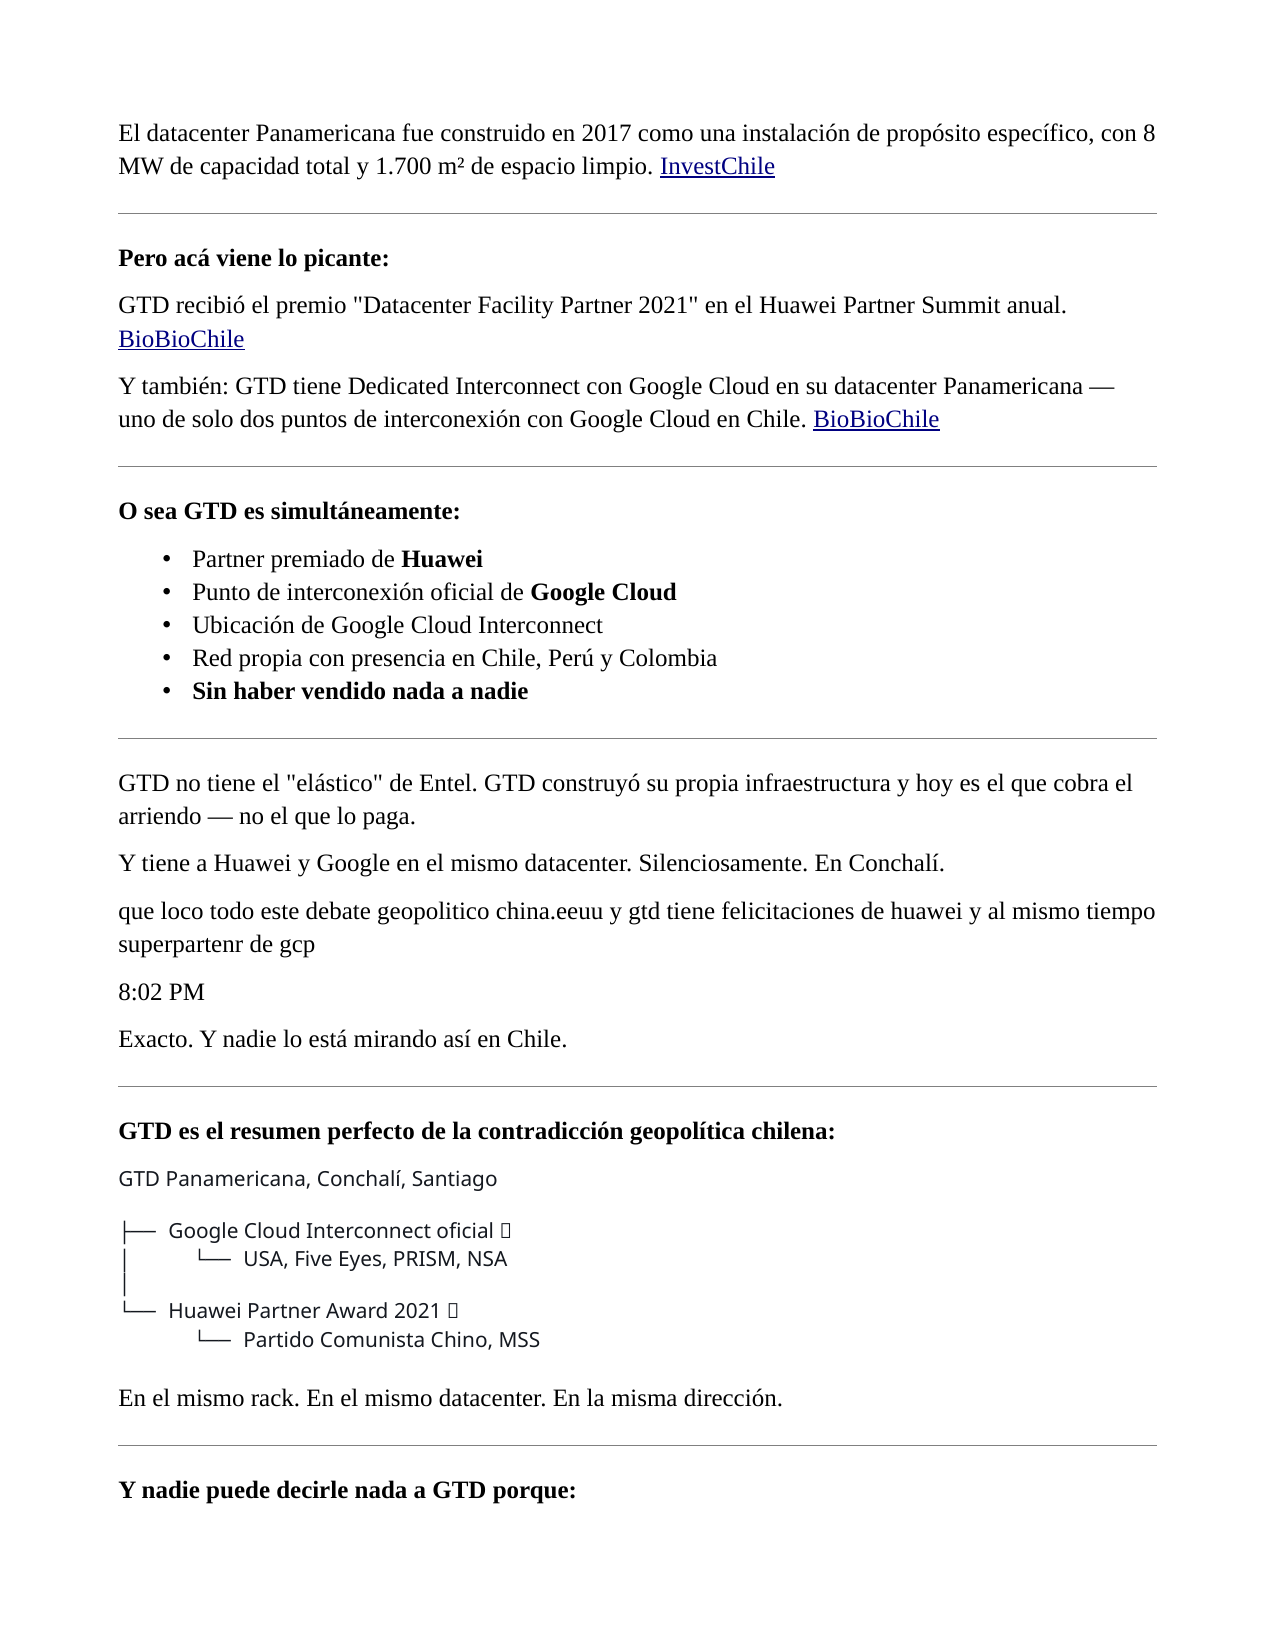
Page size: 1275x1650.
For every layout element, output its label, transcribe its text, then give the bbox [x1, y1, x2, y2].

text El datacenter Panamericana fue construido en 2017 como una instalación de propósito específico, con 8 MW de capacidad total y 1.700 m² de espacio limpio. InvestChile [118, 118, 1157, 180]
list Sin haber vendido nada a nadie ✅ [162, 676, 1157, 704]
list Red propia con presencia en Chile, Perú y Colombia ✅ [162, 643, 1157, 672]
text ├── Google Cloud Interconnect oficial ✅ [118, 1216, 1157, 1244]
text │ [118, 1273, 124, 1296]
text GTD no tiene el "elástico" de Entel. GTD construyó su propia infraestructura y hoy es el que cobra el arriendo — no el que lo paga. [118, 768, 1157, 829]
text └── Huawei Partner Award 2021 ✅ [118, 1296, 1157, 1325]
text Exacto. Y nadie lo está mirando así en Chile. [118, 1024, 1157, 1053]
text Pero acá viene lo picante: [118, 243, 1157, 272]
list Punto de interconexión oficial de Google Cloud ✅ [162, 577, 1157, 606]
text 8:02 PM [118, 977, 1157, 1005]
text En el mismo rack. En el mismo datacenter. En la misma dirección. [118, 1383, 1157, 1412]
text que loco todo este debate geopolitico china.eeuu y gtd tiene felicitaciones de huawei y al mismo tiempo superpartenr de gcp [118, 896, 1157, 958]
text Y tiene a Huawei y Google en el mismo datacenter. Silenciosamente. En Conchalí. [118, 848, 1157, 877]
text Y nadie puede decirle nada a GTD porque: [118, 1475, 1157, 1504]
text O sea GTD es simultáneamente: [118, 496, 1157, 525]
text └── Partido Comunista Chino, MSS [118, 1325, 1157, 1353]
text GTD es el resumen perfecto de la contradicción geopolítica chilena: [118, 1116, 1157, 1145]
text │ └── USA, Five Eyes, PRISM, NSA [118, 1244, 1157, 1273]
list Partner premiado de Huawei ✅ [162, 544, 1157, 572]
text Y también: GTD tiene Dedicated Interconnect con Google Cloud en su datacenter Panamericana — uno de solo dos puntos de interconexión con Google Cloud en Chile. BioBioChile [118, 371, 1157, 433]
text GTD recibió el premio "Datacenter Facility Partner 2021" en el Huawei Partner Summit anual. BioBioChile [118, 291, 1157, 352]
text GTD Panamericana, Conchalí, Santiago [118, 1164, 1157, 1192]
text │ [125, 1273, 1157, 1296]
list Ubicación de Google Cloud Interconnect ✅ [162, 610, 1157, 638]
